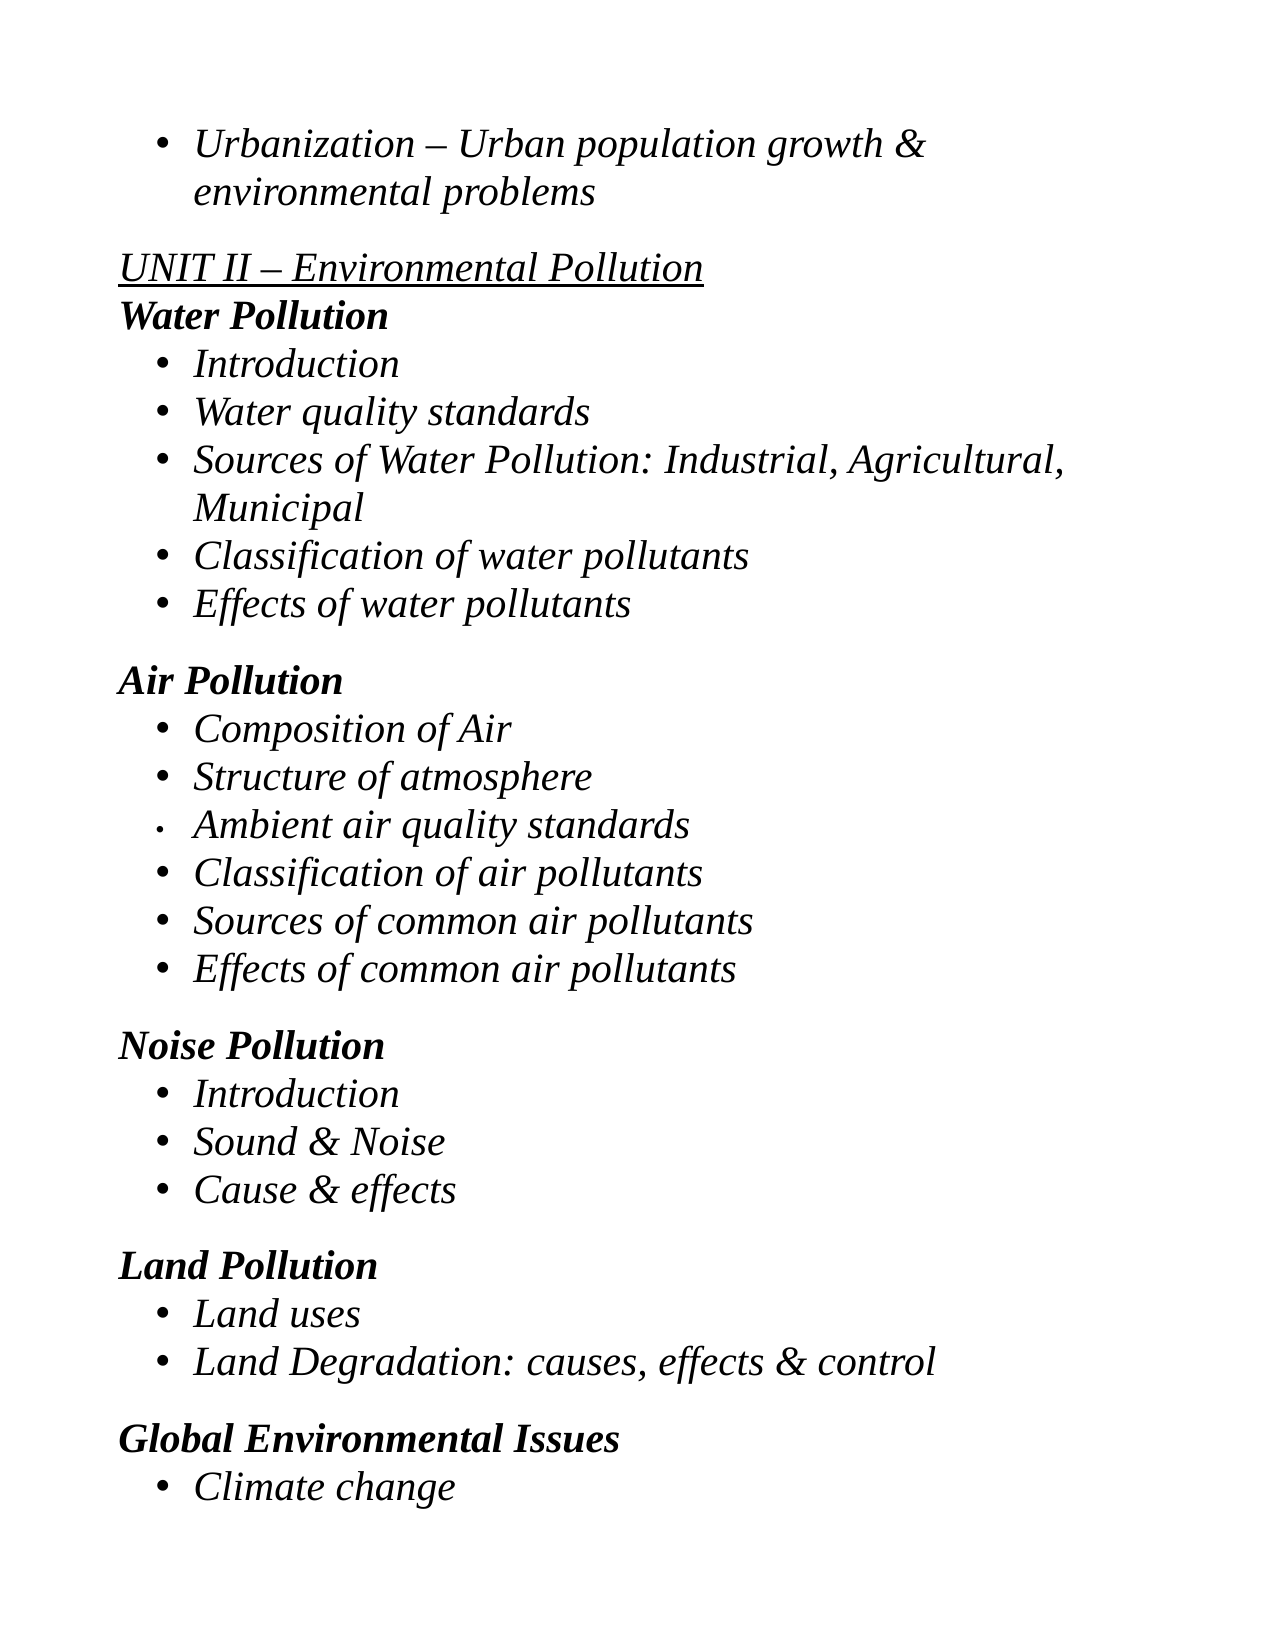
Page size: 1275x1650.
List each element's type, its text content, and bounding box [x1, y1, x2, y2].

list Land uses [156, 1289, 1157, 1337]
list Urbanization – Urban population growth & environmental problems [156, 118, 1157, 214]
text Global Environmental Issues [118, 1413, 1157, 1461]
list Introduction [156, 1068, 1157, 1116]
list Classification of air pollutants [156, 847, 1157, 895]
list Ambient air quality standards [156, 799, 1157, 847]
list Climate change [156, 1461, 1157, 1509]
text UNIT II – Environmental Pollution [118, 243, 1157, 291]
list Effects of common air pollutants [156, 943, 1157, 991]
text Noise Pollution [118, 1020, 1157, 1068]
list Structure of atmosphere [156, 751, 1157, 799]
list Classification of water pollutants [156, 531, 1157, 579]
list Sound & Noise [156, 1116, 1157, 1164]
list Introduction [156, 339, 1157, 387]
list Sources of common air pollutants [156, 895, 1157, 943]
list Sources of Water Pollution: Industrial, Agricultural, Municipal [156, 435, 1157, 531]
list Composition of Air [156, 703, 1157, 751]
text Land Pollution [118, 1241, 1157, 1289]
list Water quality standards [156, 387, 1157, 435]
list Cause & effects [156, 1164, 1157, 1212]
text Air Pollution [118, 655, 1157, 703]
text Water Pollution [118, 291, 1157, 339]
list Effects of water pollutants [156, 579, 1157, 627]
list Land Degradation: causes, effects & control [156, 1337, 1157, 1385]
